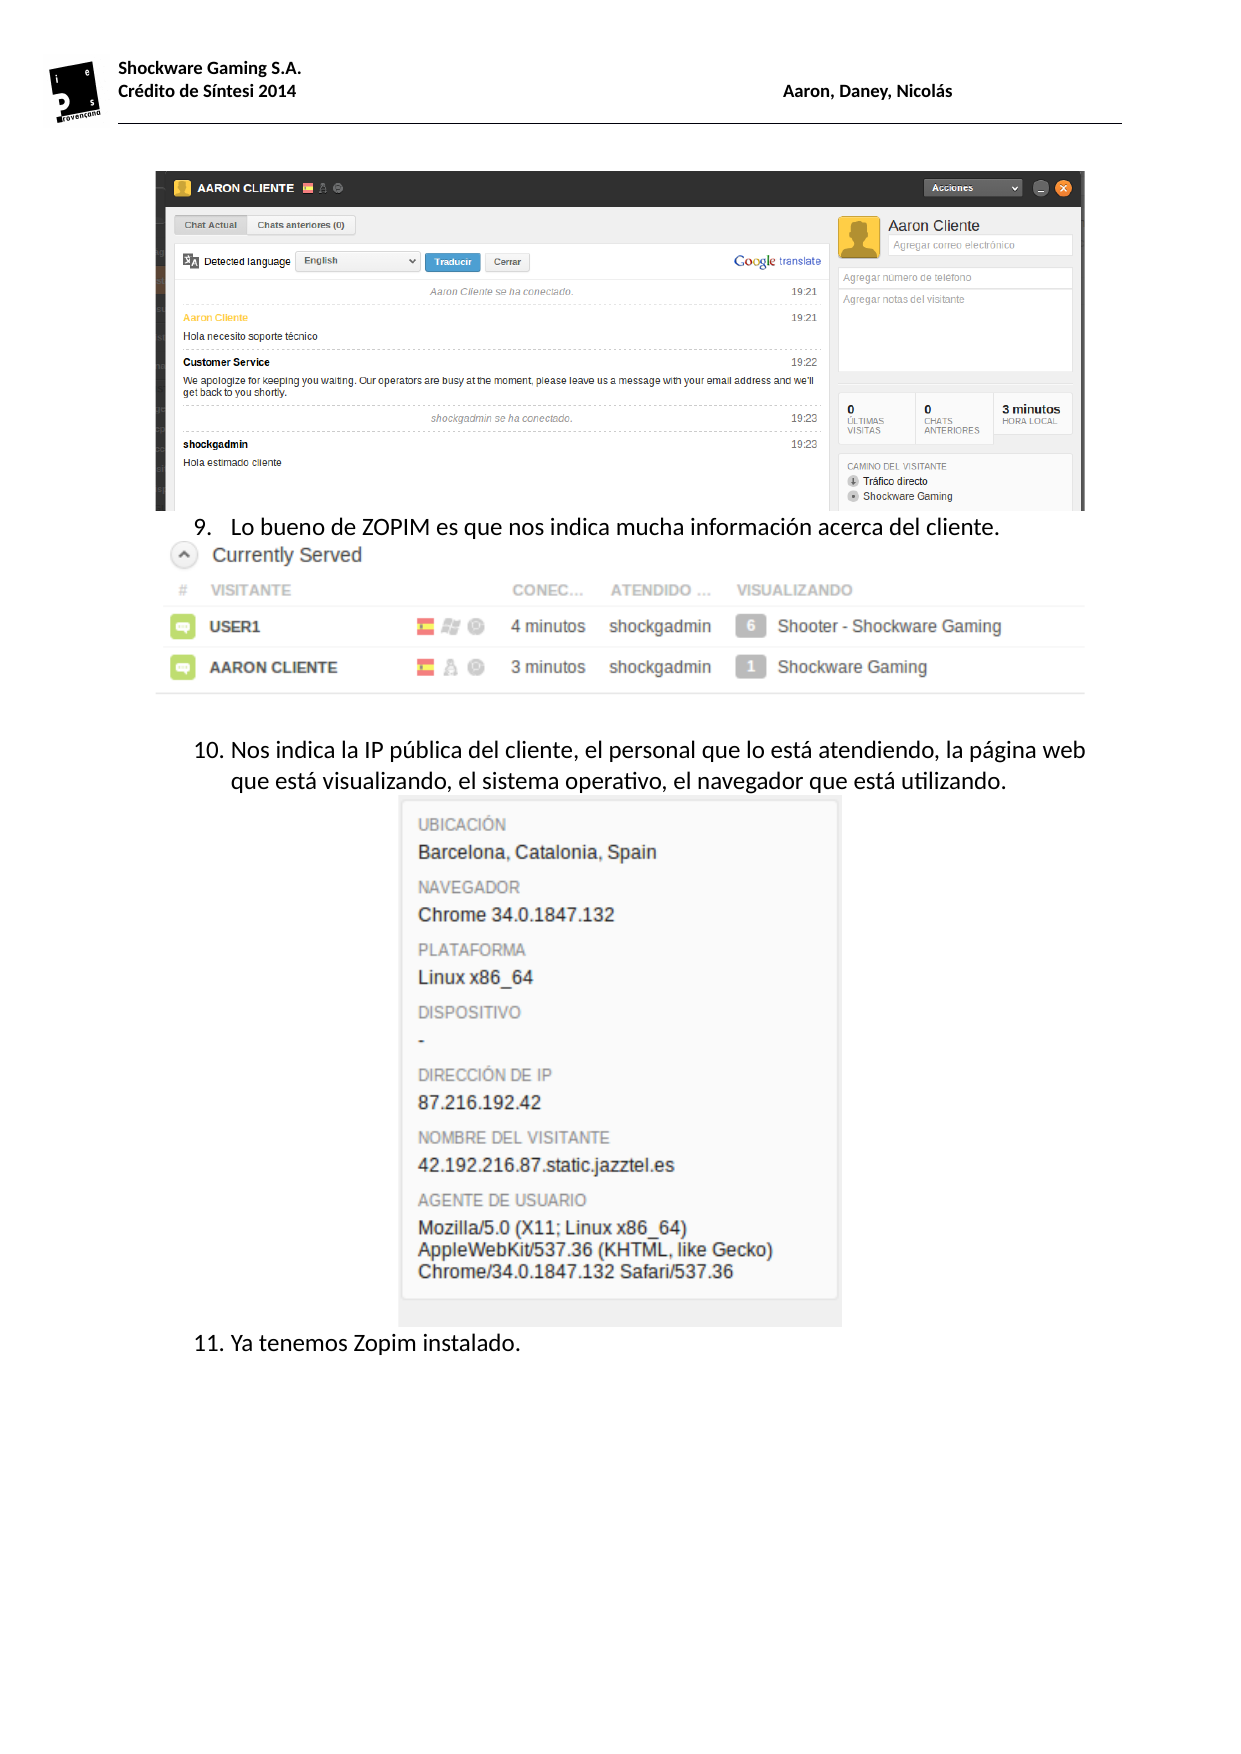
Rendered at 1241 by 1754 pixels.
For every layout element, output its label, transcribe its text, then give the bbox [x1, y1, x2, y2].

picture [155, 171, 1085, 511]
list Nos indica la IP pública del cliente, el personal que lo está atendiendo, la página web que está visualizando, el sistema operativo, el navegador que está utilizando. [193, 541, 1122, 796]
picture [43, 54, 110, 128]
list Lo bueno de ZOPIM es que nos indica mucha información acerca del cliente. [193, 169, 1122, 541]
picture [398, 795, 842, 1327]
list Ya tenemos Zopim instalado. [193, 796, 1122, 1357]
picture [155, 541, 1085, 735]
